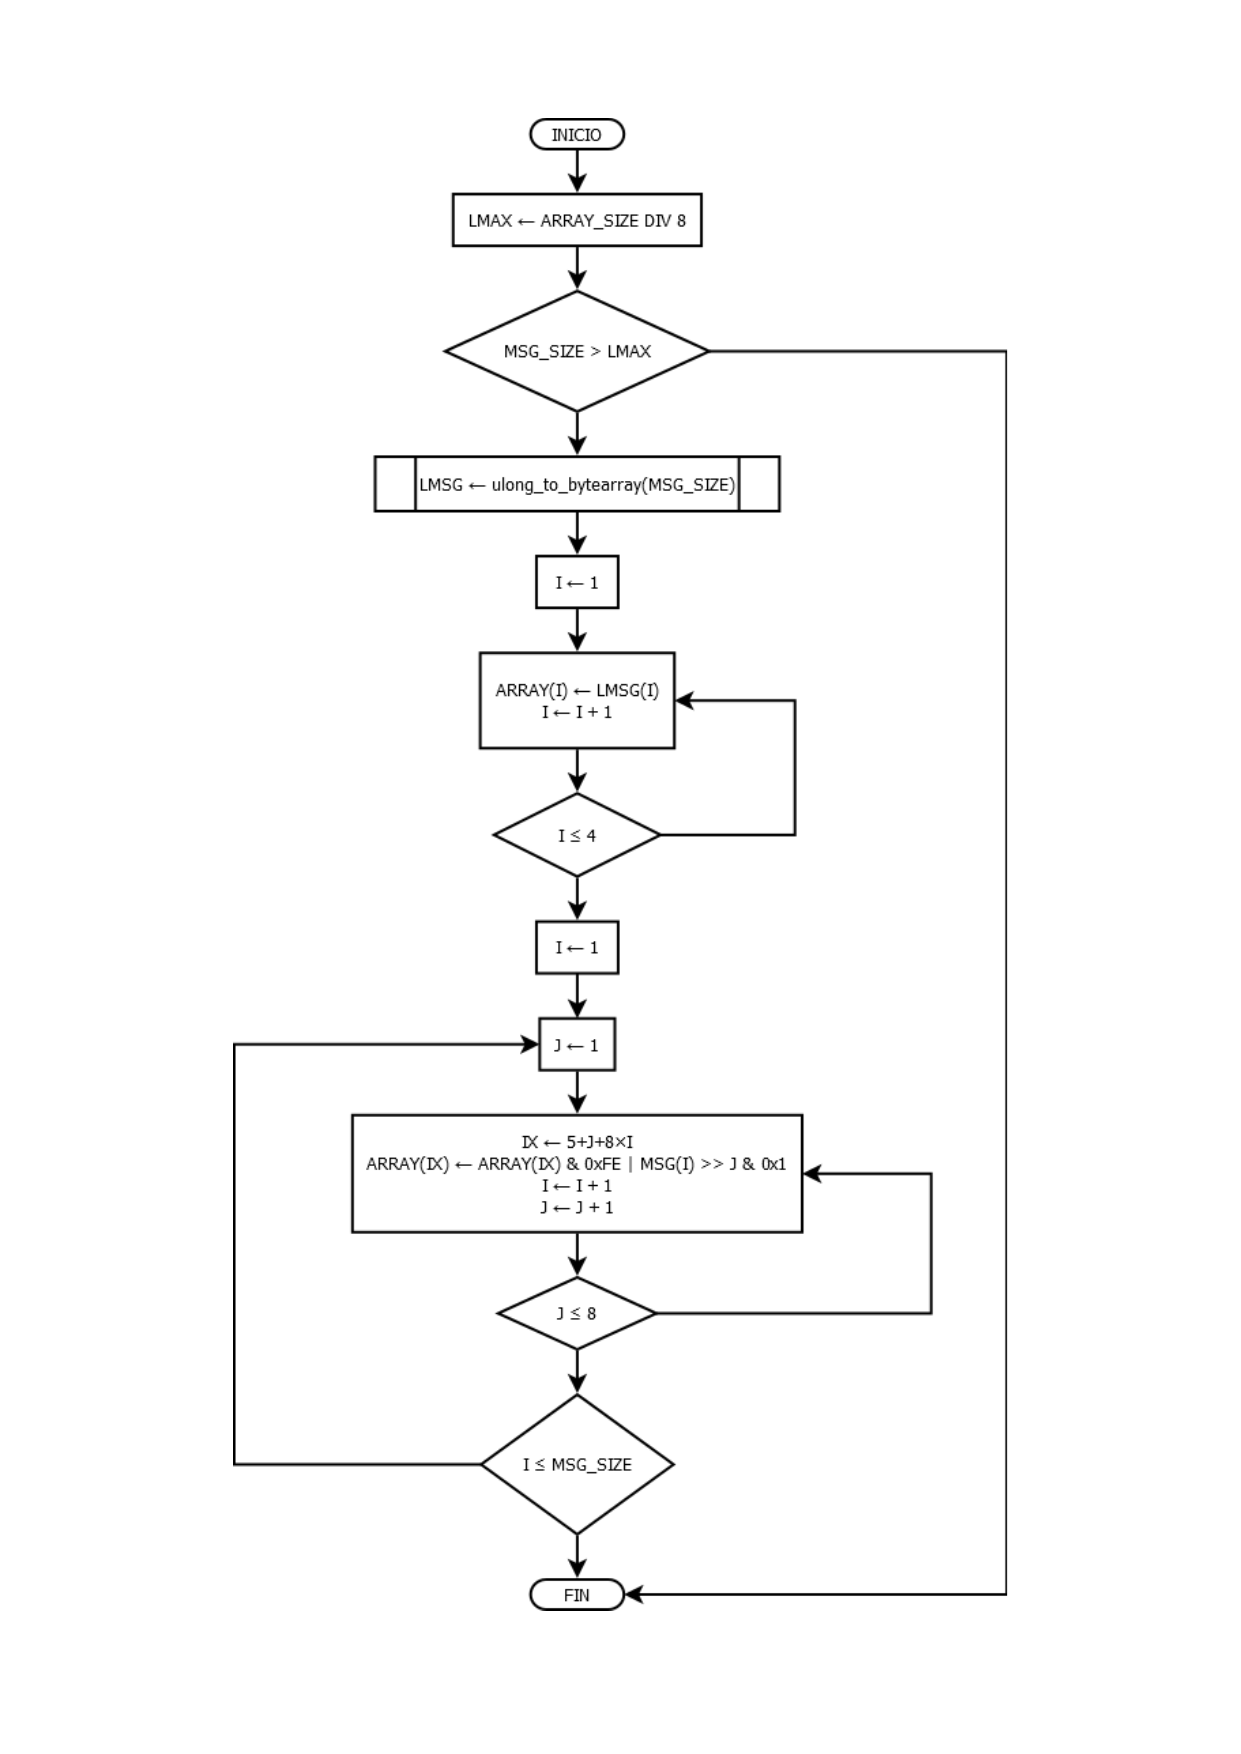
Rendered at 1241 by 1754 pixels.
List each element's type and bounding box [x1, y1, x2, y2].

picture [233, 118, 1008, 1611]
